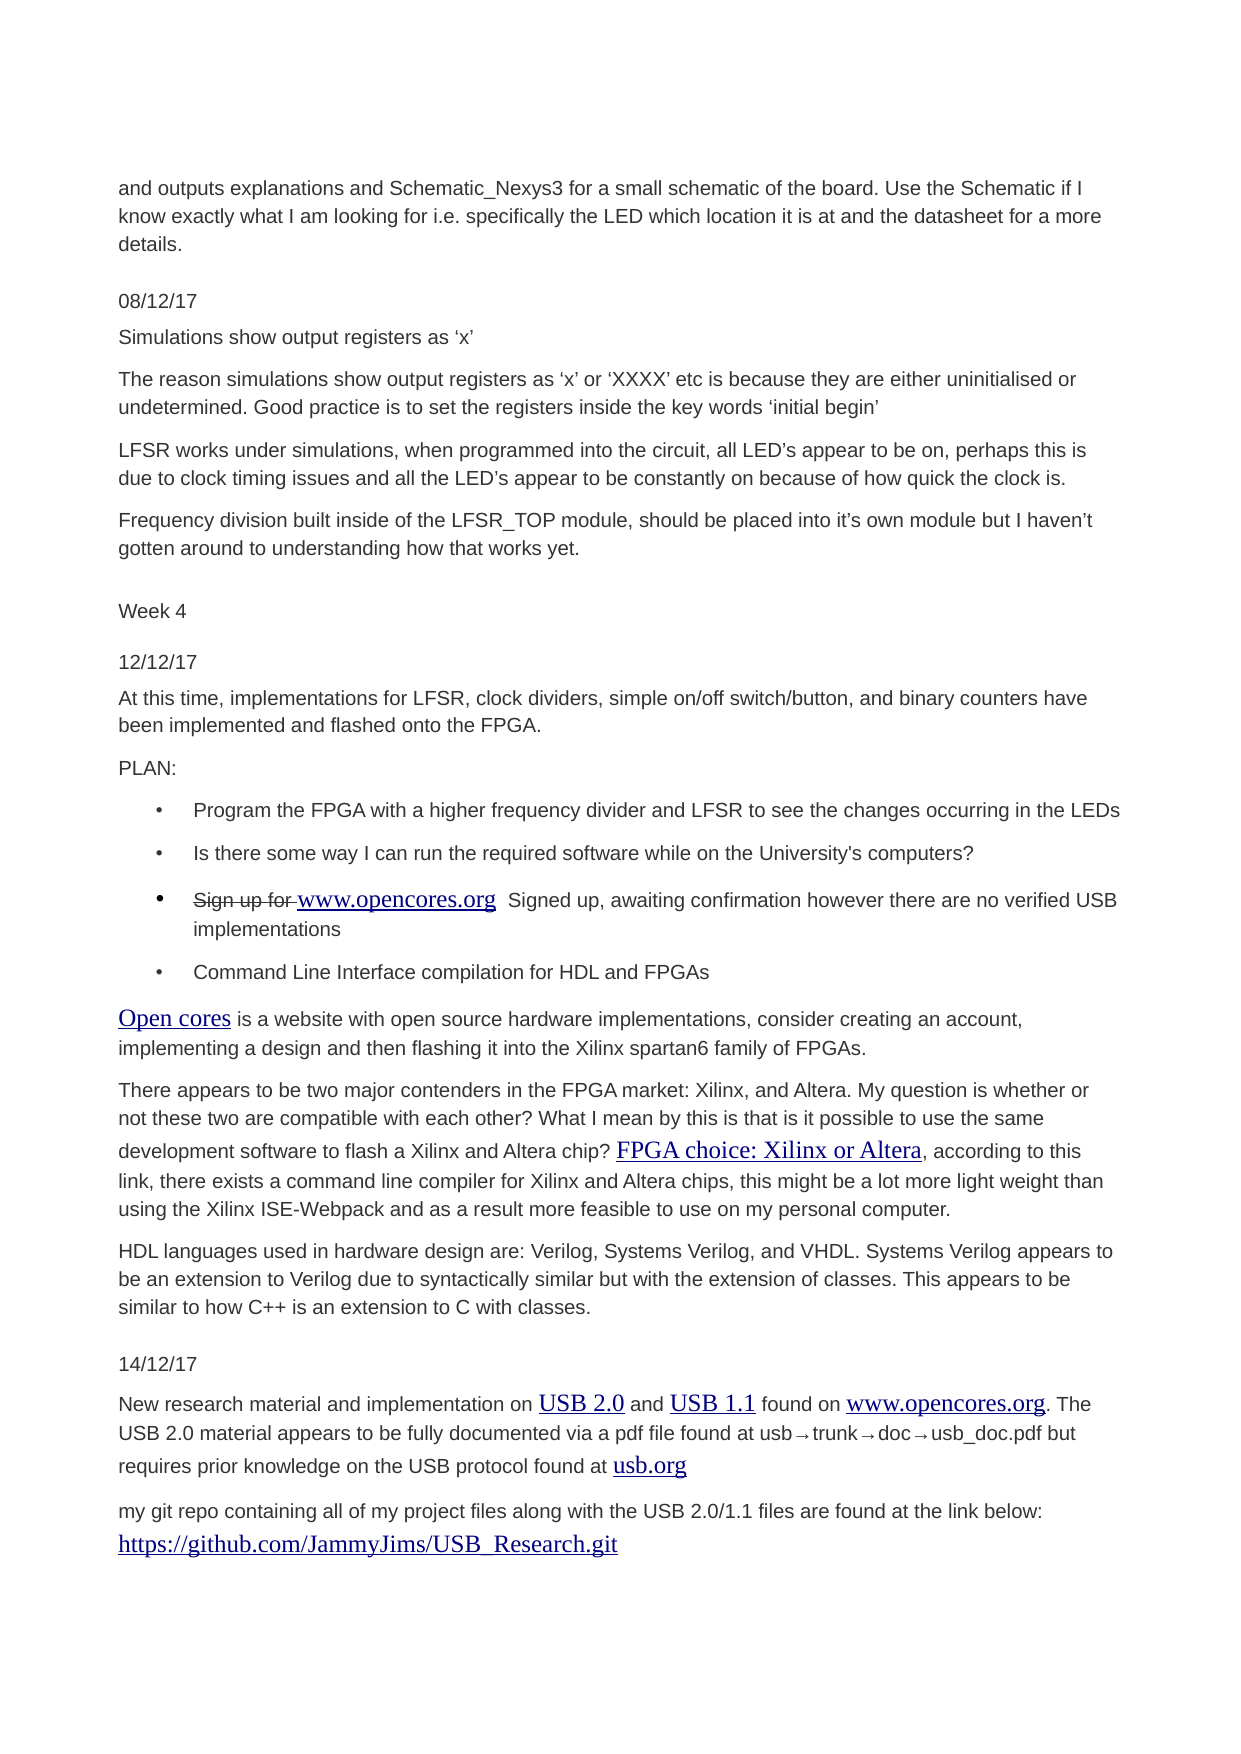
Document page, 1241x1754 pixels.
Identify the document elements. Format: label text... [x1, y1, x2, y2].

subtitle 14/12/17 [118, 1352, 1122, 1376]
text my git repo containing all of my project files along with the USB 2.0/1.1 files are found at the link below: https://github.com/JammyJims/USB_Research.git [118, 1499, 1122, 1557]
list Sign up for www.opencores.org Signed up, awaiting confirmation however there are no verified USB implementations [156, 884, 1122, 941]
text PLAN: [118, 756, 1122, 780]
subtitle 12/12/17 [118, 650, 1122, 673]
text Simulations show output registers as ‘x’ [118, 325, 1122, 348]
subtitle 08/12/17 [118, 289, 1122, 313]
text LFSR works under simulations, when programmed into the circuit, all LED’s appear to be on, perhaps this is due to clock timing issues and all the LED’s appear to be constantly on because of how quick the clock is. [118, 438, 1122, 489]
text The reason simulations show output registers as ‘x’ or ‘XXXX’ etc is because they are either uninitialised or undetermined. Good practice is to set the registers inside the key words ‘initial begin’ [118, 368, 1122, 419]
list Command Line Interface compilation for HDL and FPGAs [156, 960, 1122, 983]
text and outputs explanations and Schematic_Nexys3 for a small schematic of the board. Use the Schematic if I know exactly what I am looking for i.e. specifically the LED which location it is at and the datasheet for a more details. [118, 176, 1122, 256]
subtitle Week 4 [118, 600, 1122, 623]
list Program the FPGA with a higher frequency divider and LFSR to see the changes occurring in the LEDs [156, 799, 1122, 822]
list Is there some way I can run the required software while on the University's computers? [156, 842, 1122, 865]
text Frequency division built inside of the LFSR_TOP module, should be placed into it’s own module but I haven’t gotten around to understanding how that works yet. [118, 508, 1122, 560]
text There appears to be two major contenders in the FPGA market: Xilinx, and Altera. My question is whether or not these two are compatible with each other? What I mean by this is that is it possible to use the same development software to flash a Xilinx and Altera chip? FPGA choice: Xilinx or Altera, according to this link, there exists a command line compiler for Xilinx and Altera chips, this might be a lot more light weight than using the Xilinx ISE-Webpack and as a result more feasible to use on my personal computer. [118, 1079, 1122, 1220]
text Open cores is a website with open source hardware implementations, consider creating an account, implementing a design and then flashing it into the Xilinx spartan6 family of FPGAs. [118, 1003, 1122, 1059]
text HDL languages used in hardware design are: Verilog, Systems Verilog, and VHDL. Systems Verilog appears to be an extension to Verilog due to syntactically similar but with the extension of classes. This appears to be similar to how C++ is an extension to C with classes. [118, 1239, 1122, 1318]
text New research material and implementation on USB 2.0 and USB 1.1 found on www.opencores.org. The USB 2.0 material appears to be fully documented via a pdf file found at usb→trunk→doc→usb_doc.pdf but requires prior knowledge on the USB protocol found at usb.org [118, 1388, 1122, 1479]
text At this time, implementations for LFSR, clock dividers, simple on/off switch/button, and binary counters have been implemented and flashed onto the FPGA. [118, 686, 1122, 737]
